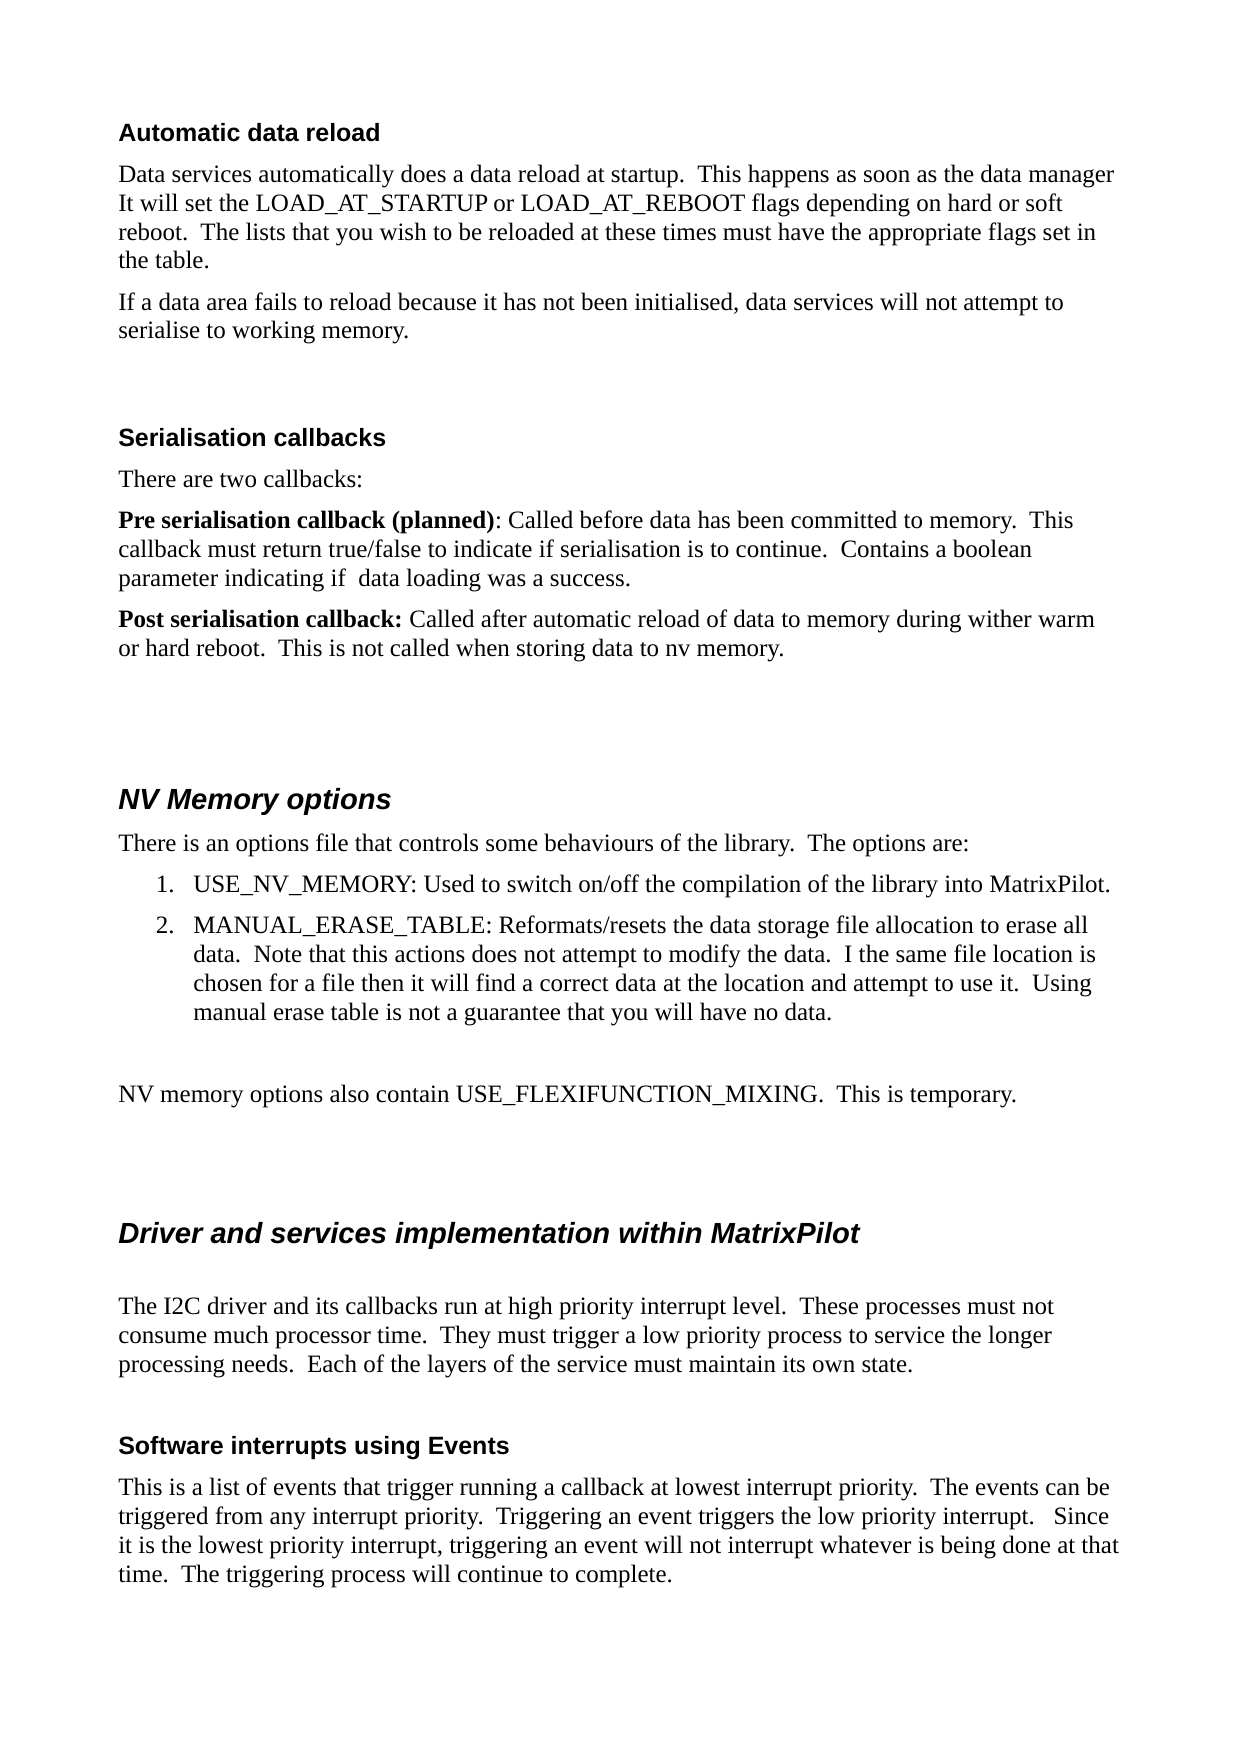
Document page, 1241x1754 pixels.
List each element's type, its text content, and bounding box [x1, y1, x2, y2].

text The I2C driver and its callbacks run at high priority interrupt level. These processes must not consume much processor time. They must trigger a low priority process to service the longer processing needs. Each of the layers of the service must maintain its own state. [118, 1291, 1122, 1377]
text NV memory options also contain USE_FLEXIFUNCTION_MIXING. This is temporary. [118, 1079, 1122, 1108]
list MANUAL_ERASE_TABLE: Reformats/resets the data storage file allocation to erase all data. Note that this actions does not attempt to modify the data. I the same file location is chosen for a file then it will find a correct data at the location and attempt to use it. Using manual erase table is not a guarantee that you will have no data. [156, 910, 1122, 1025]
text Pre serialisation callback (planned): Called before data has been committed to memory. This callback must return true/false to indicate if serialisation is to continue. Contains a boolean parameter indicating if data loading was a success. [118, 506, 1122, 592]
text This is a list of events that trigger running a callback at lowest interrupt priority. The events can be triggered from any interrupt priority. Triggering an event triggers the low priority interrupt. Since it is the lowest priority interrupt, triggering an event will not interrupt whatever is being done at that time. The triggering process will continue to complete. [118, 1472, 1122, 1587]
text There are two callbacks: [118, 464, 1122, 493]
text Post serialisation callback: Called after automatic reload of data to memory during wither warm or hard reboot. This is not called when storing data to nv memory. [118, 604, 1122, 662]
list USE_NV_MEMORY: Used to switch on/off the compilation of the library into MatrixPilot. [156, 869, 1122, 898]
subtitle NV Memory options [118, 782, 1122, 815]
subtitle Driver and services implementation within MatrixPilot [118, 1216, 1122, 1250]
subtitle Serialisation callbacks [118, 423, 1122, 452]
text If a data area fails to reload because it has not been initialised, data services will not attempt to serialise to working memory. [118, 287, 1122, 344]
subtitle Automatic data reload [118, 118, 1122, 147]
text Data services automatically does a data reload at startup. This happens as soon as the data manager It will set the LOAD_AT_STARTUP or LOAD_AT_REBOOT flags depending on hard or soft reboot. The lists that you wish to be reloaded at these times must have the appropriate flags set in the table. [118, 159, 1122, 274]
text There is an options file that controls some behaviours of the library. The options are: [118, 828, 1122, 857]
subtitle Software interrupts using Events [118, 1431, 1122, 1460]
